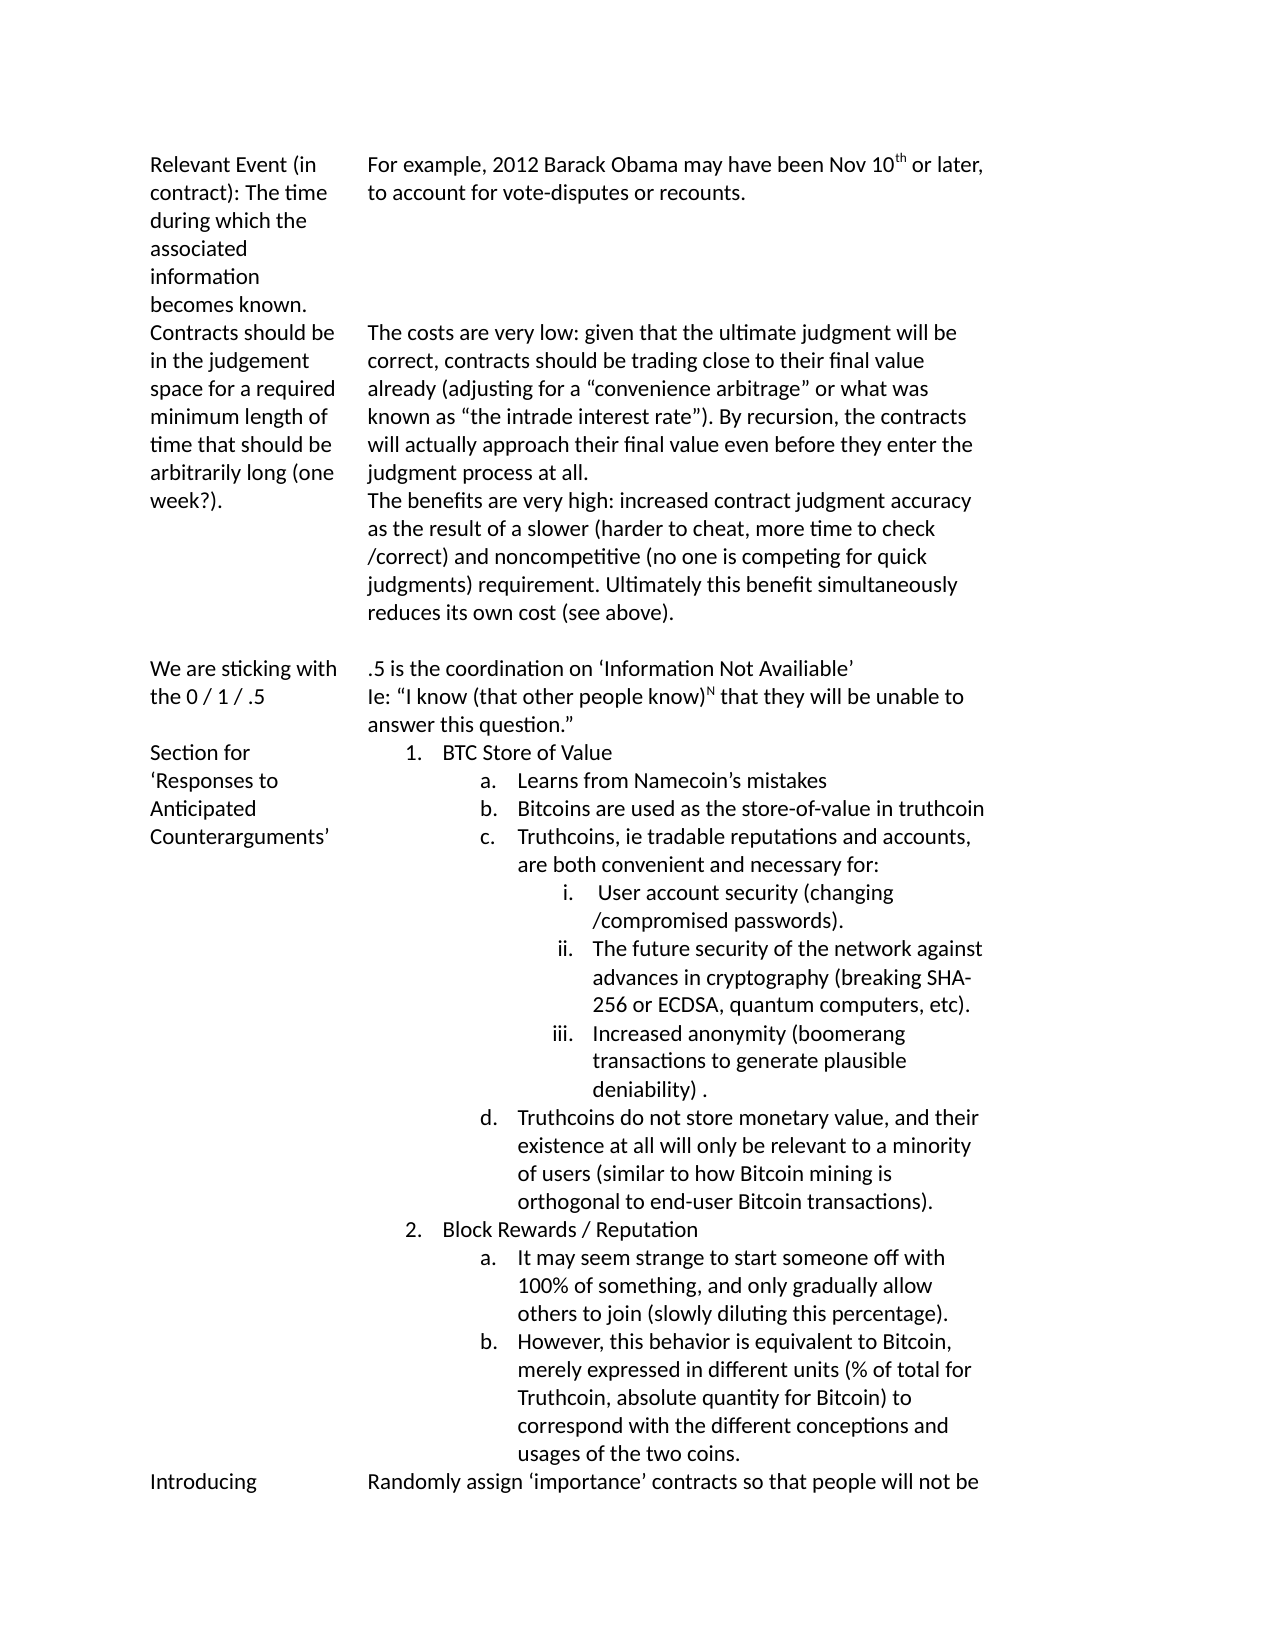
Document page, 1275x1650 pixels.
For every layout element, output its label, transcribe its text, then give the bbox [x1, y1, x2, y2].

table_cell Section for ‘Responses to Anticipated Counterarguments’ [139, 739, 356, 1467]
table_cell Relevant Event (in contract): The time during which the associated information becomes known. [139, 150, 356, 318]
table_cell [1003, 318, 1136, 654]
table_cell Randomly assign ‘importance’ contracts so that people will not be [356, 1467, 1003, 1495]
table_cell Introducing [139, 1467, 356, 1495]
table_cell [1003, 739, 1136, 1467]
table_cell We are sticking with the 0 / 1 / .5 [139, 654, 356, 738]
table_cell [1003, 654, 1136, 738]
table_cell .5 is the coordination on ‘Information Not Availiable’ Ie: “I know (that other people know)N that they will be unable to answer this question.” [356, 654, 1003, 738]
table_cell BTC Store of Value Learns from Namecoin’s mistakes Bitcoins are used as the store-of-value in truthcoin Truthcoins, ie tradable reputations and accounts, are both convenient and necessary for: User account security (changing /compromised passwords). The future security of the network against advances in cryptography (breaking SHA-256 or ECDSA, quantum computers, etc). Increased anonymity (boomerang transactions to generate plausible deniability) . Truthcoins do not store monetary value, and their existence at all will only be relevant to a minority of users (similar to how Bitcoin mining is orthogonal to end-user Bitcoin transactions). Block Rewards / Reputation It may seem strange to start someone off with 100% of something, and only gradually allow others to join (slowly diluting this percentage). However, this behavior is equivalent to Bitcoin, merely expressed in different units (% of total for Truthcoin, absolute quantity for Bitcoin) to correspond with the different conceptions and usages of the two coins. [356, 739, 1003, 1467]
table_cell [1003, 150, 1136, 318]
table_cell [1003, 1467, 1136, 1495]
table_cell Contracts should be in the judgement space for a required minimum length of time that should be arbitrarily long (one week?). [139, 318, 356, 654]
table_cell The costs are very low: given that the ultimate judgment will be correct, contracts should be trading close to their final value already (adjusting for a “convenience arbitrage” or what was known as “the intrade interest rate”). By recursion, the contracts will actually approach their final value even before they enter the judgment process at all. The benefits are very high: increased contract judgment accuracy as the result of a slower (harder to cheat, more time to check /correct) and noncompetitive (no one is competing for quick judgments) requirement. Ultimately this benefit simultaneously reduces its own cost (see above). [356, 318, 1003, 654]
table_cell For example, 2012 Barack Obama may have been Nov 10th or later, to account for vote-disputes or recounts. [356, 150, 1003, 318]
